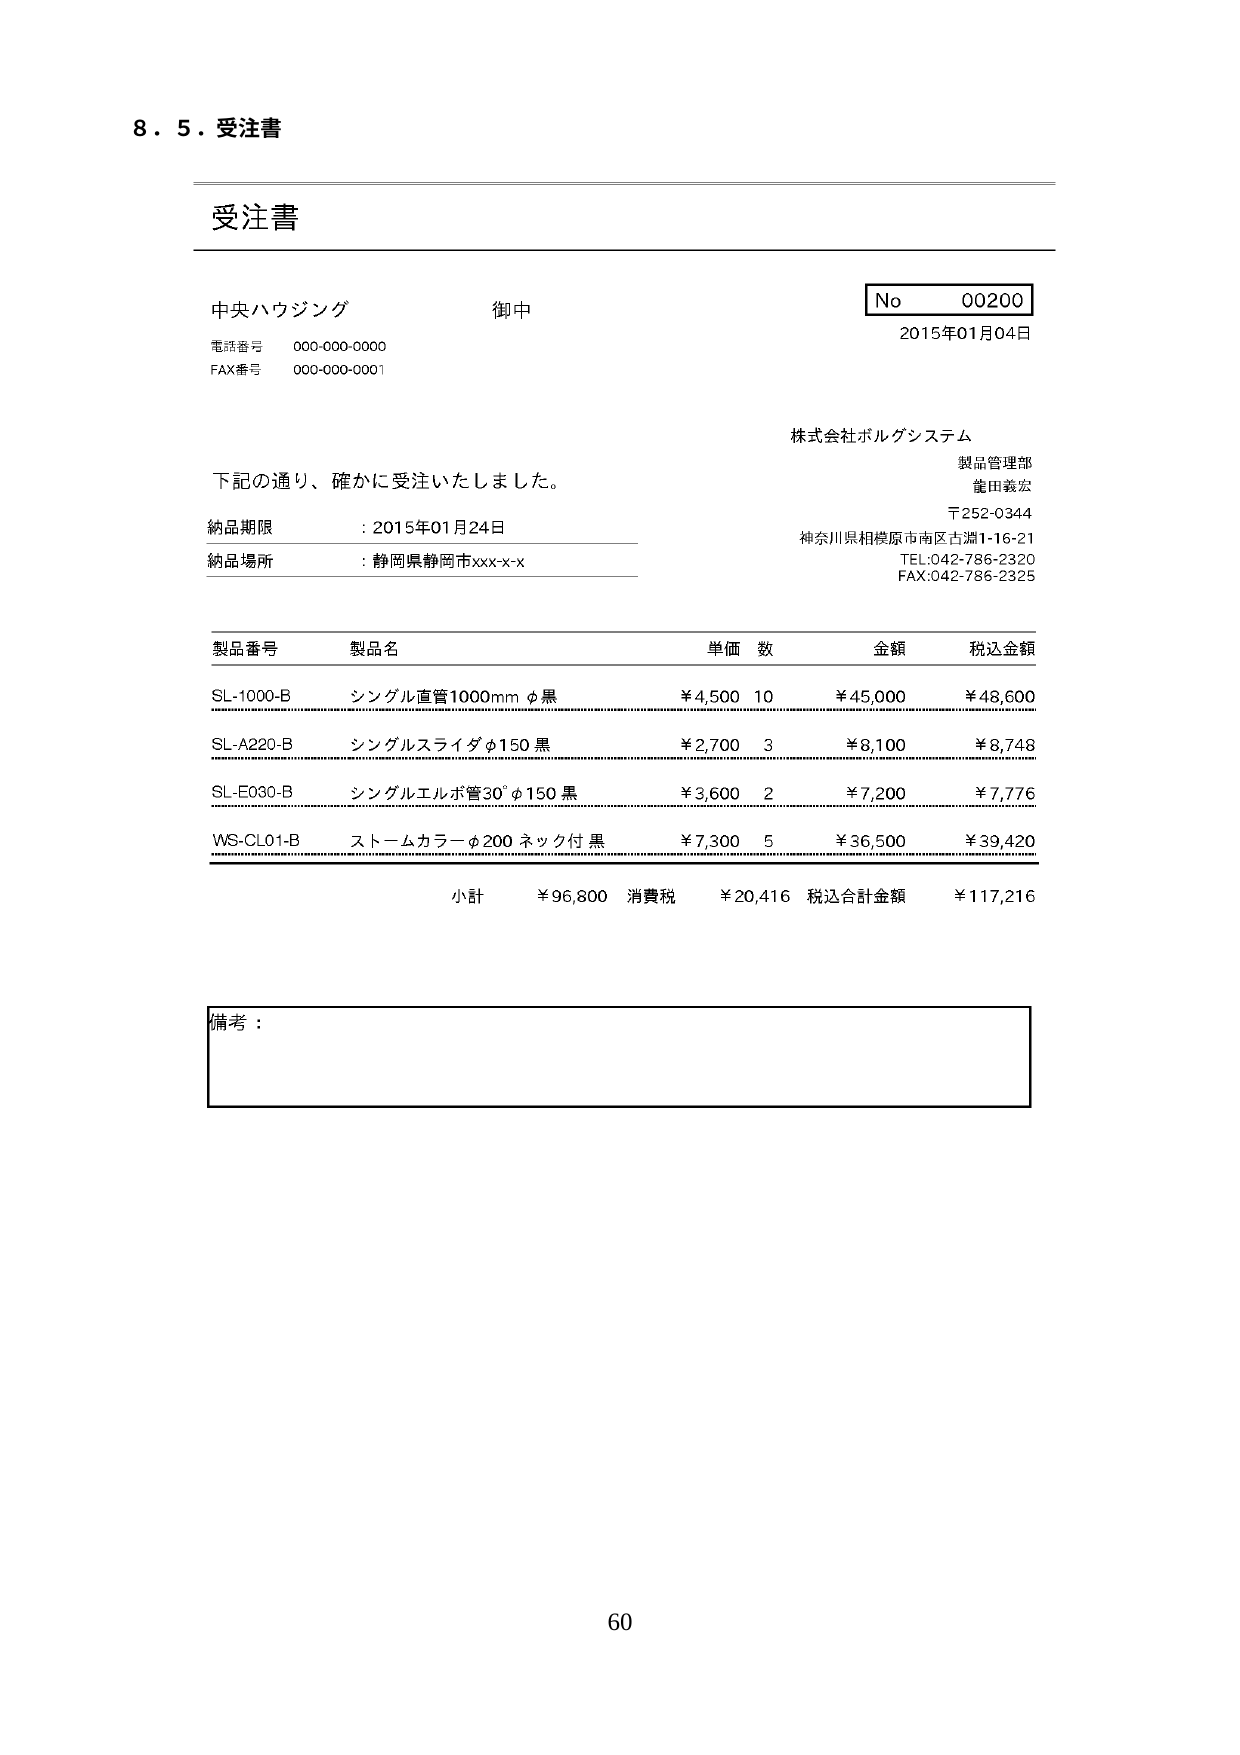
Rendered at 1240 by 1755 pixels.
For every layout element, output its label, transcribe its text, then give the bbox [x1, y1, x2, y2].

text ８．５．受注書 [129, 118, 1121, 141]
picture [127, 150, 1113, 1548]
